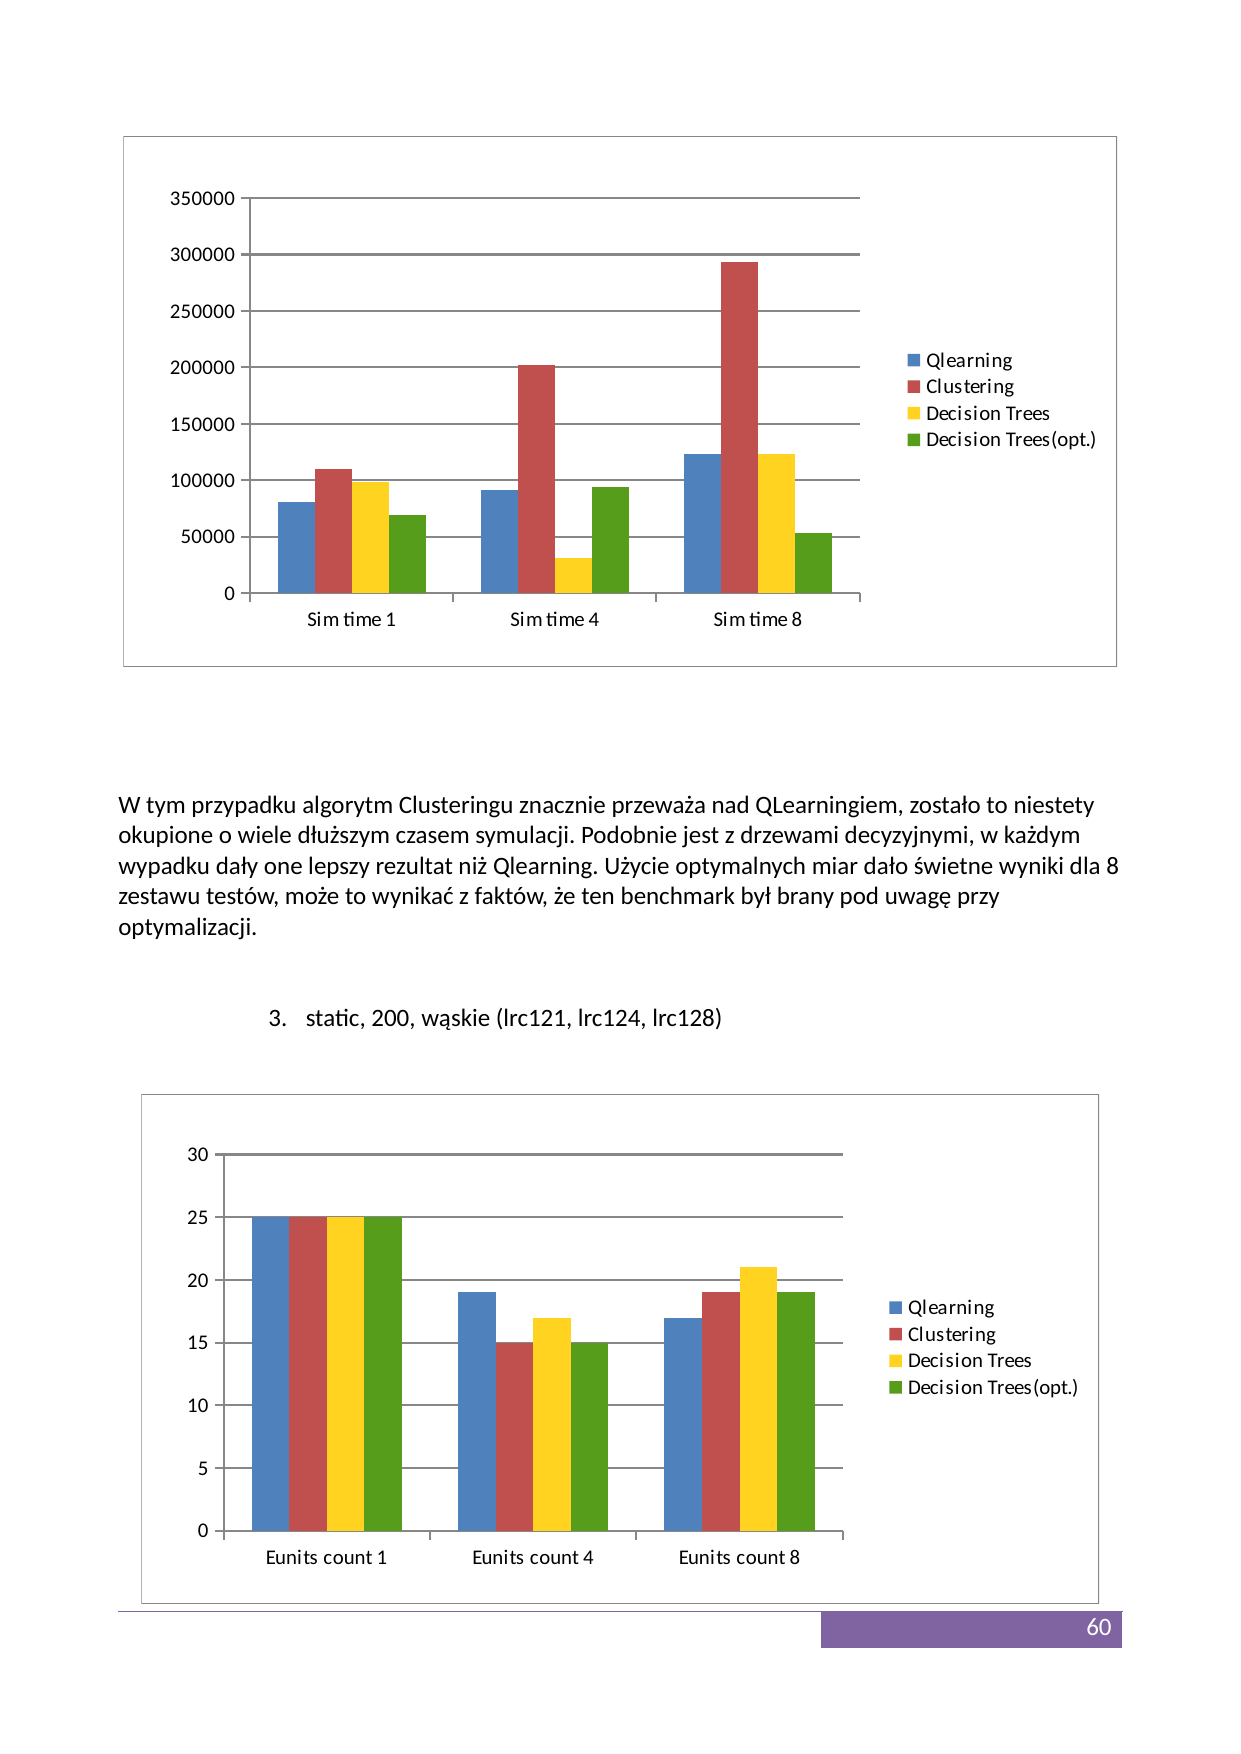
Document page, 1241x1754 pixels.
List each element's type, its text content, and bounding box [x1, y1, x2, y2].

list static, 200, wąskie (lrc121, lrc124, lrc128) [268, 1002, 1122, 1033]
list W tym przypadku algorytm Clusteringu znacznie przeważa nad QLearningiem, zostało to niestety okupione o wiele dłuższym czasem symulacji. Podobnie jest z drzewami decyzyjnymi, w każdym wypadku dały one lepszy rezultat niż Qlearning. Użycie optymalnych miar dało świetne wyniki dla 8 zestawu testów, może to wynikać z faktów, że ten benchmark był brany pod uwagę przy optymalizacji. [118, 789, 1122, 941]
